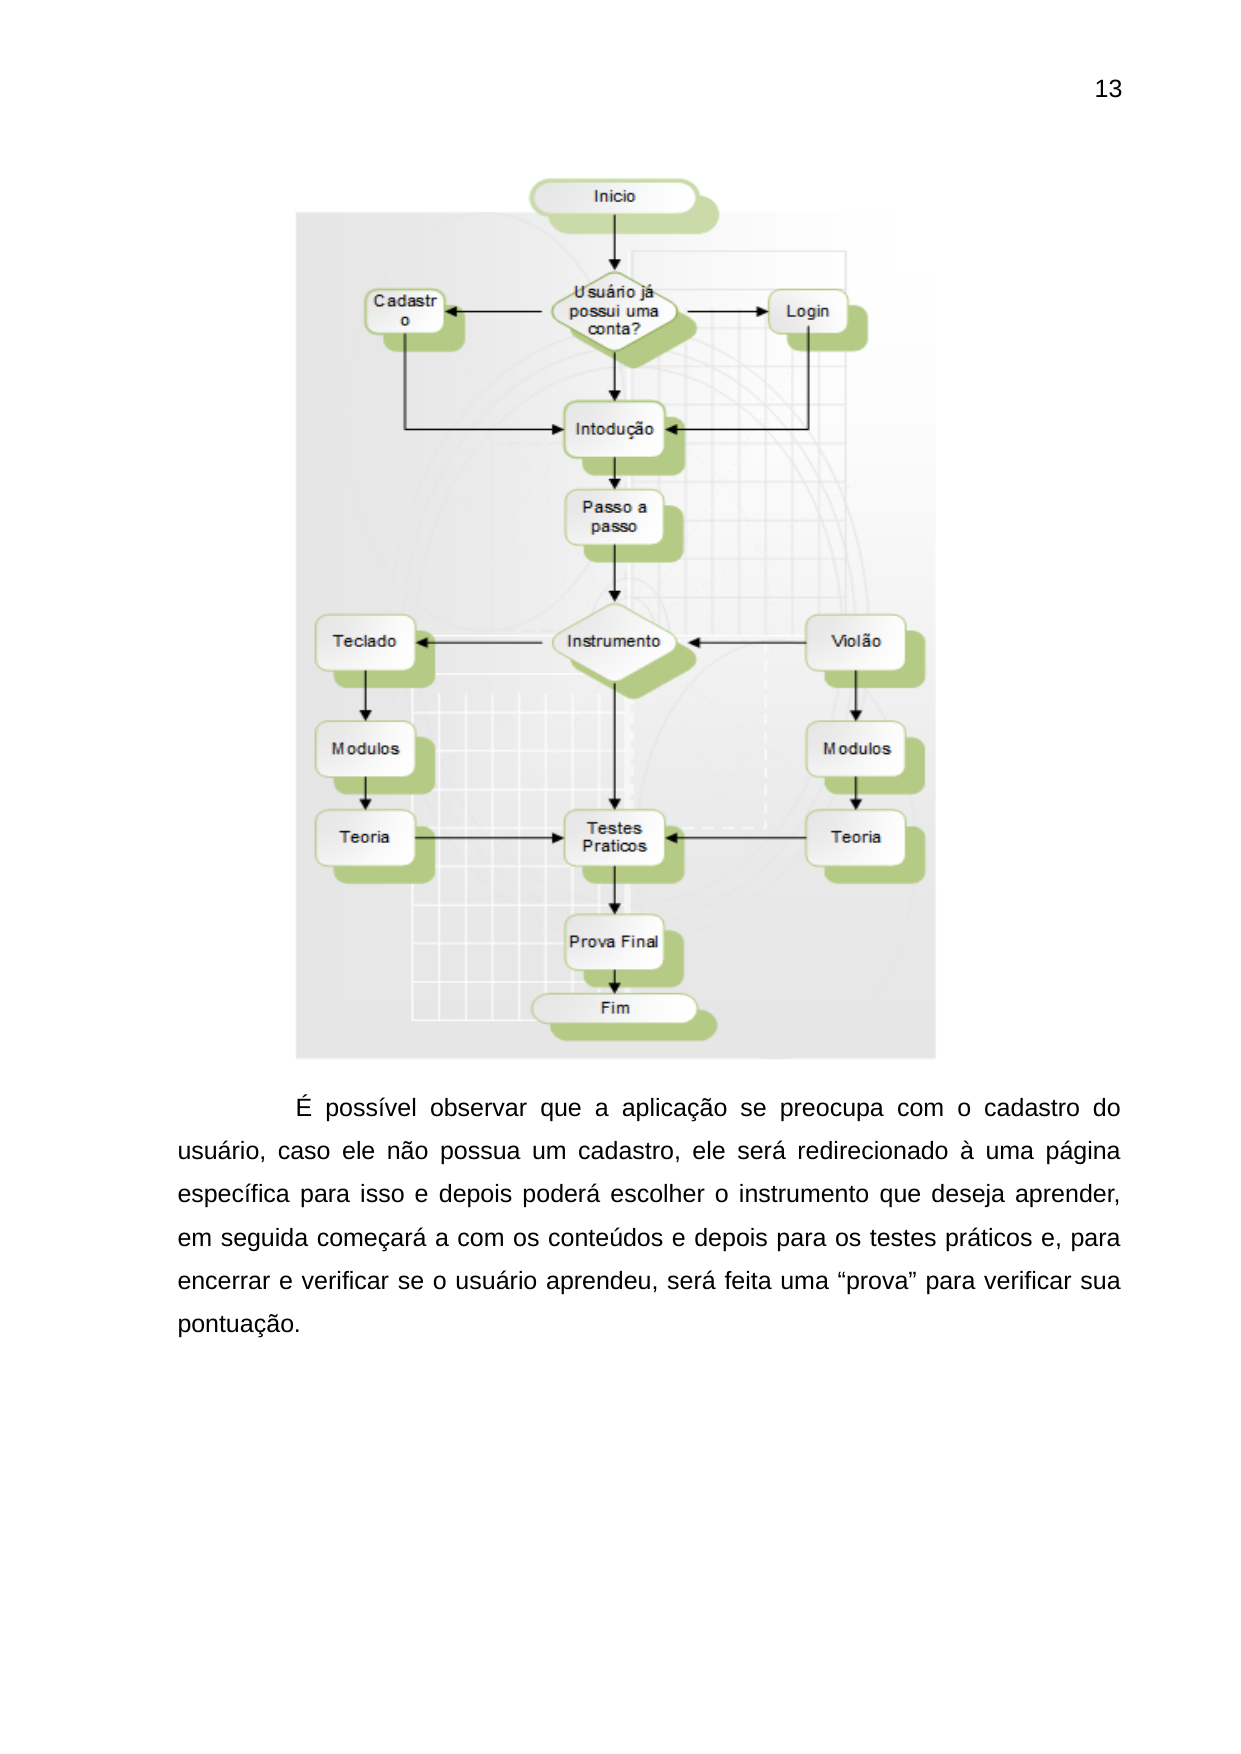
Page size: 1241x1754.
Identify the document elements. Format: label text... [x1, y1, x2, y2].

picture [295, 177, 937, 1061]
text É possível observar que a aplicação se preocupa com o cadastro do usuário, caso ele não possua um cadastro, ele será redirecionado à uma página específica para isso e depois poderá escolher o instrumento que deseja aprender, em seguida começará a com os conteúdos e depois para os testes práticos e, para encerrar e verificar se o usuário aprendeu, será feita uma “prova” para verificar sua pontuação. [177, 1093, 1122, 1337]
